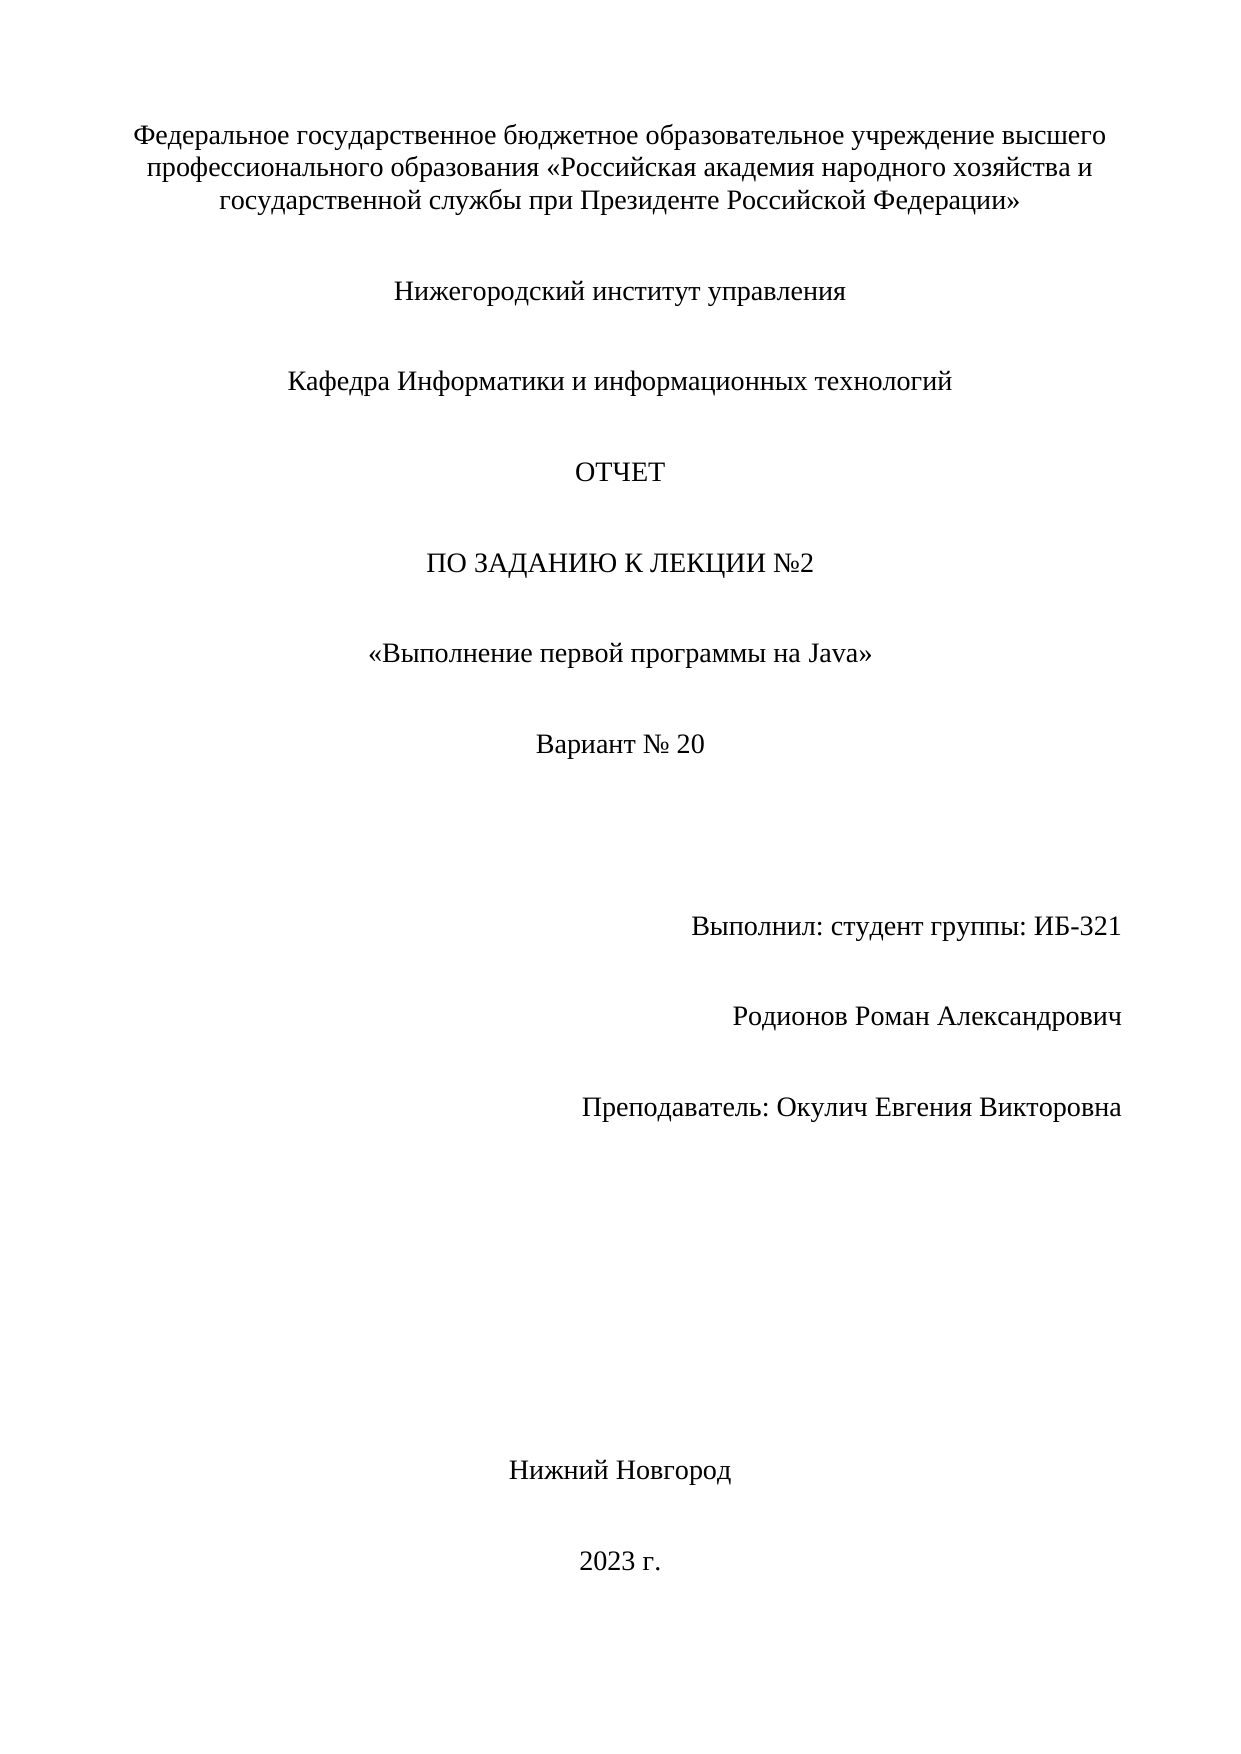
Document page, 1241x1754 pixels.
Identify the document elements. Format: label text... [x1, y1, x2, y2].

text Кафедра Информатики и информационных технологий [118, 364, 1122, 397]
text Нижегородский институт управления [118, 274, 1122, 306]
text Федеральное государственное бюджетное образовательное учреждение высшего профессионального образования «Российская академия народного хозяйства и государственной службы при Президенте Российской Федерации» [118, 118, 1122, 215]
text ОТЧЕТ [118, 455, 1122, 487]
text Выполнил: студент группы: ИБ-321 [118, 909, 1122, 941]
text ПО ЗАДАНИЮ К ЛЕКЦИИ №2 [118, 546, 1122, 578]
text Нижний Новгород [118, 1453, 1122, 1486]
text 2023 г. [118, 1544, 1122, 1576]
text Преподаватель: Окулич Евгения Викторовна [118, 1090, 1122, 1123]
text «Выполнение первой программы на Java» [118, 637, 1122, 669]
text Родионов Роман Александрович [118, 999, 1122, 1032]
text Вариант № 20 [118, 727, 1122, 760]
